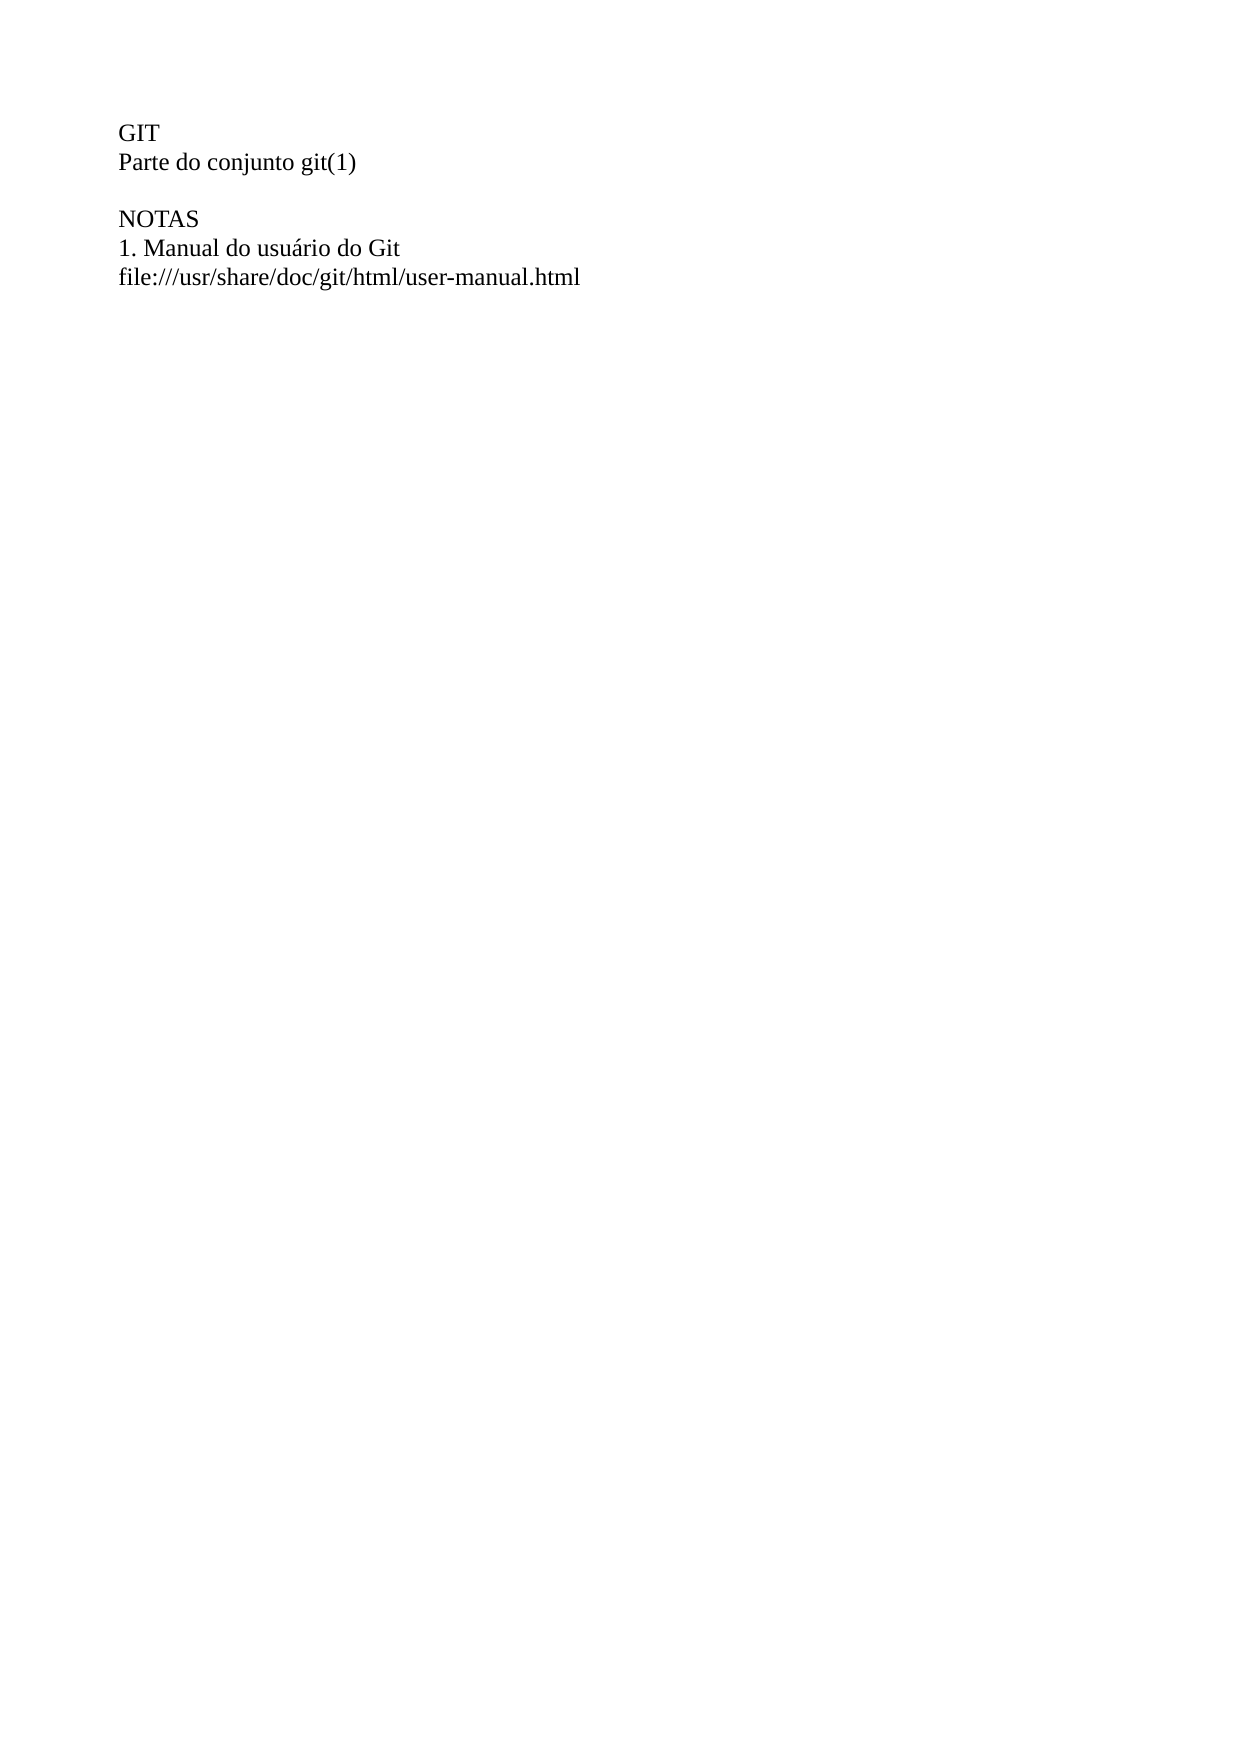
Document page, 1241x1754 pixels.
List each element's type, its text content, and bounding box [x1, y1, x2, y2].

text Parte do conjunto git(1) [118, 147, 1122, 176]
text GIT [118, 118, 1122, 147]
text NOTAS [118, 204, 1122, 233]
text file:///usr/share/doc/git/html/user-manual.html [118, 262, 1122, 291]
text 1. Manual do usuário do Git [118, 233, 1122, 262]
